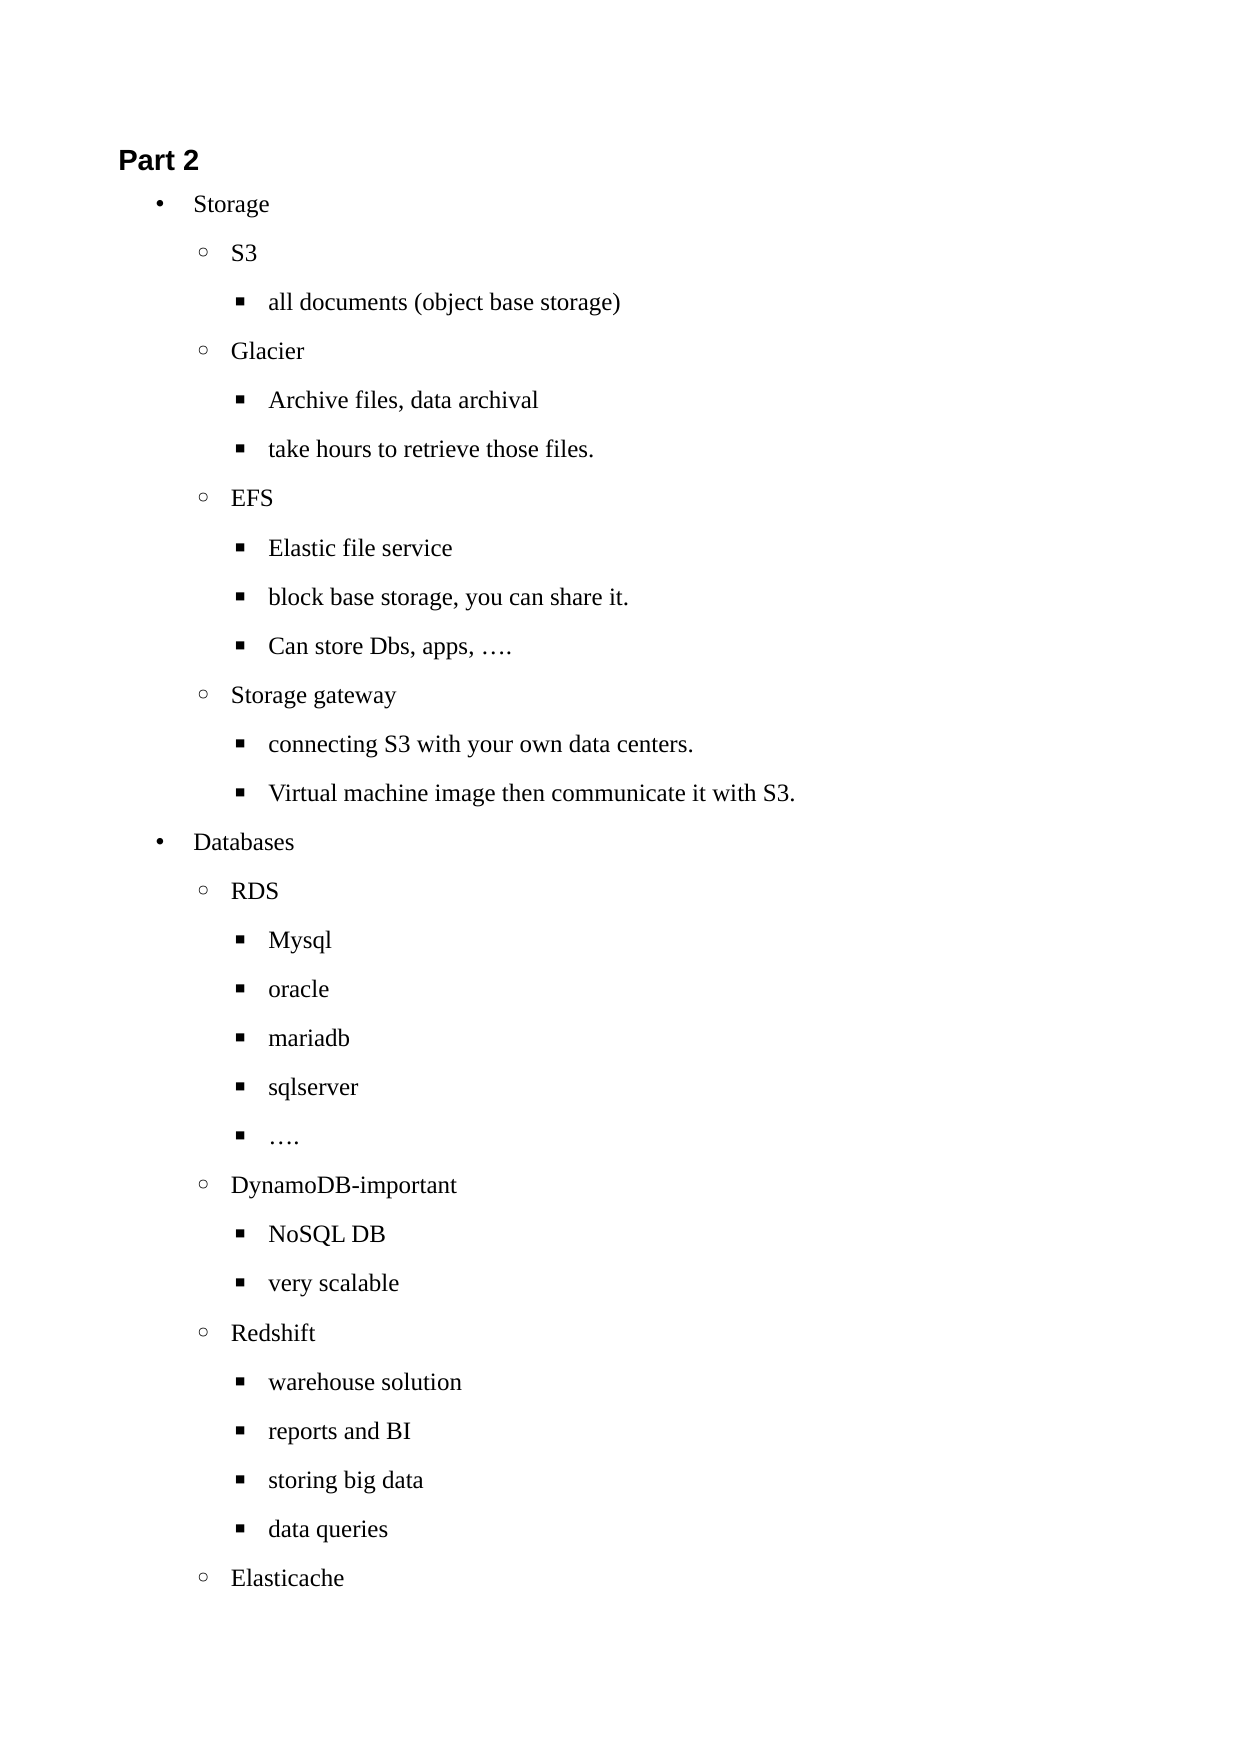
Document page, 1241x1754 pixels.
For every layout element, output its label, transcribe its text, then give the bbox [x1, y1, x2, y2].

list oracle [231, 974, 1122, 1003]
list EFS [193, 483, 1122, 512]
list sqlserver [231, 1072, 1122, 1101]
list …. [231, 1121, 1122, 1150]
list Glacier [193, 336, 1122, 365]
list Redshift [193, 1318, 1122, 1346]
list reports and BI [231, 1416, 1122, 1444]
list Virtual machine image then communicate it with S3. [231, 778, 1122, 807]
list Storage gateway [193, 680, 1122, 708]
list Storage [156, 189, 1122, 218]
list very scalable [231, 1268, 1122, 1297]
list Databases [156, 827, 1122, 856]
list mariadb [231, 1023, 1122, 1052]
list Elasticache [193, 1563, 1122, 1592]
list data queries [231, 1514, 1122, 1543]
list take hours to retrieve those files. [231, 434, 1122, 463]
list Mysql [231, 925, 1122, 954]
list Archive files, data archival [231, 385, 1122, 414]
list Can store Dbs, apps, …. [231, 631, 1122, 659]
list RDS [193, 876, 1122, 905]
list block base storage, you can share it. [231, 582, 1122, 610]
list Elastic file service [231, 533, 1122, 561]
list DynamoDB-important [193, 1170, 1122, 1199]
subtitle Part 2 [118, 143, 1122, 177]
list storing big data [231, 1465, 1122, 1493]
list NoSQL DB [231, 1219, 1122, 1248]
list connecting S3 with your own data centers. [231, 729, 1122, 758]
list all documents (object base storage) [231, 287, 1122, 316]
list warehouse solution [231, 1367, 1122, 1395]
list S3 [193, 238, 1122, 267]
